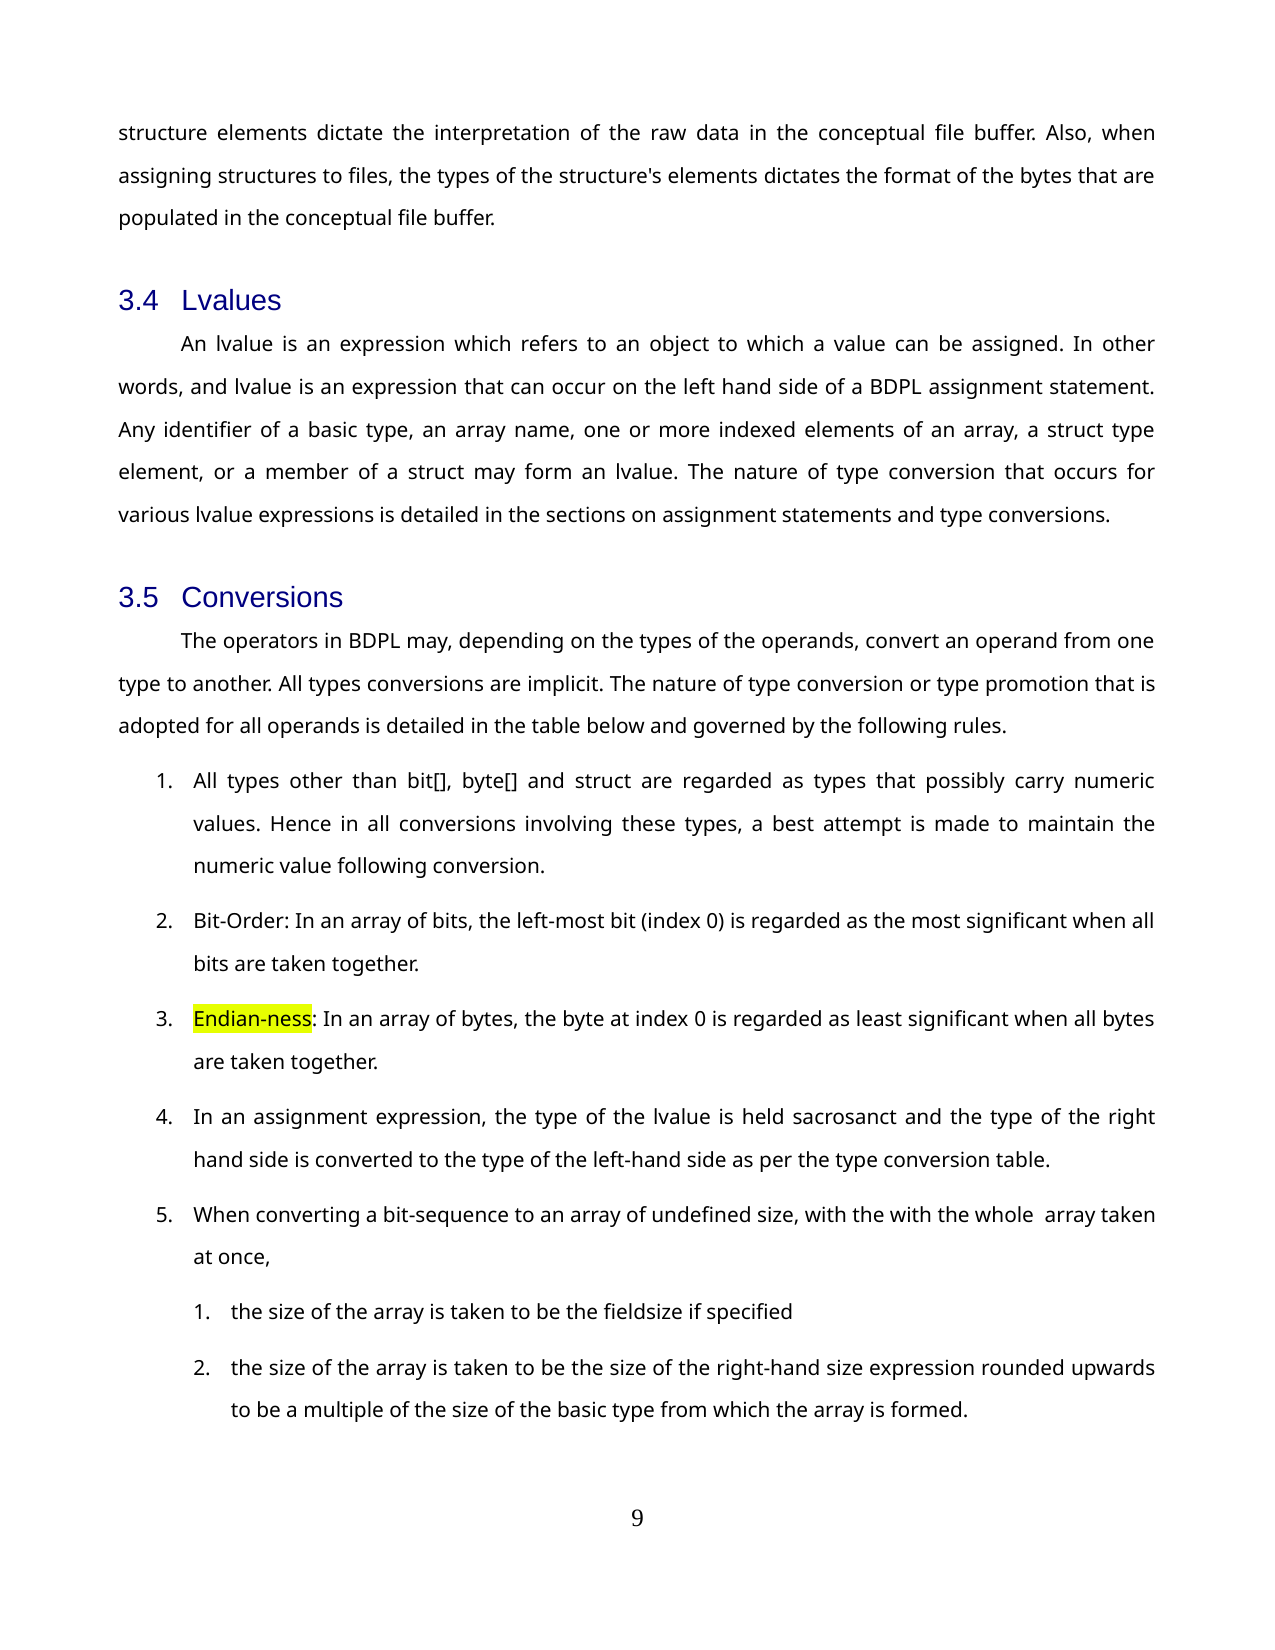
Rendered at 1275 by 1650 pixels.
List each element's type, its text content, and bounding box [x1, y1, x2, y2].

list the size of the array is taken to be the fieldsize if specified [193, 1297, 1157, 1326]
list the size of the array is taken to be the size of the right-hand size expression rounded upwards to be a multiple of the size of the basic type from which the array is formed. [193, 1353, 1157, 1424]
subtitle Conversions [118, 580, 1157, 613]
text An lvalue is an expression which refers to an object to which a value can be assigned. In other words, and lvalue is an expression that can occur on the left hand side of a BDPL assignment statement. Any identifier of a basic type, an array name, one or more indexed elements of an array, a struct type element, or a member of a struct may form an lvalue. The nature of type conversion that occurs for various lvalue expressions is detailed in the sections on assignment statements and type conversions. [118, 329, 1157, 528]
subtitle Lvalues [118, 283, 1157, 317]
list In an assignment expression, the type of the lvalue is held sacrosanct and the type of the right hand side is converted to the type of the left-hand side as per the type conversion table. [156, 1102, 1157, 1173]
text structure elements dictate the interpretation of the raw data in the conceptual file buffer. Also, when assigning structures to files, the types of the structure's elements dictates the format of the bytes that are populated in the conceptual file buffer. [118, 118, 1157, 232]
list Endian-ness: In an array of bytes, the byte at index 0 is regarded as least significant when all bytes are taken together. [156, 1004, 1157, 1075]
list When converting a bit-sequence to an array of undefined size, with the with the whole array taken at once, [156, 1200, 1157, 1271]
text The operators in BDPL may, depending on the types of the operands, convert an operand from one type to another. All types conversions are implicit. The nature of type conversion or type promotion that is adopted for all operands is detailed in the table below and governed by the following rules. [118, 626, 1157, 740]
list All types other than bit[], byte[] and struct are regarded as types that possibly carry numeric values. Hence in all conversions involving these types, a best attempt is made to maintain the numeric value following conversion. [156, 766, 1157, 880]
list Bit-Order: In an array of bits, the left-most bit (index 0) is regarded as the most significant when all bits are taken together. [156, 907, 1157, 978]
